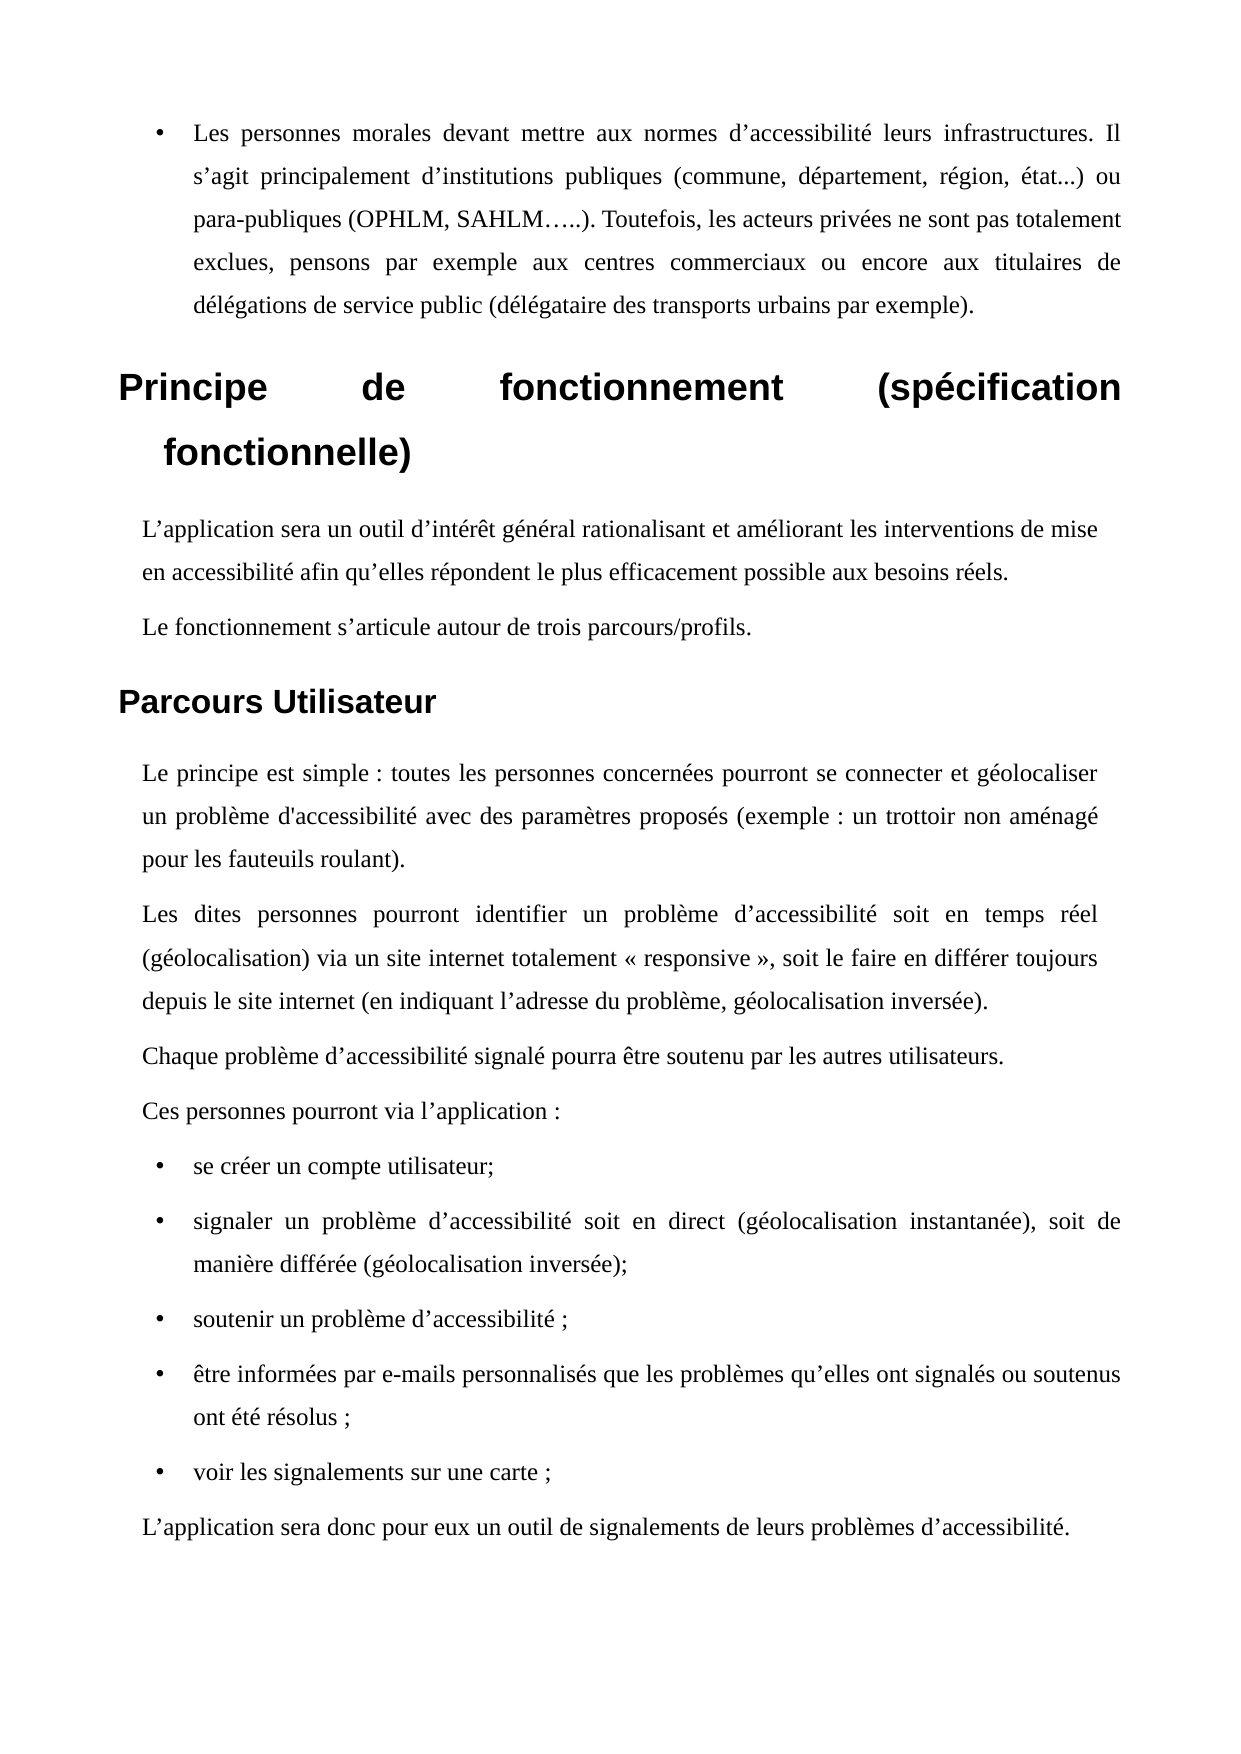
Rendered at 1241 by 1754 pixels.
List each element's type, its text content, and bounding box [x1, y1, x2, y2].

list signaler un problème d’accessibilité soit en direct (géolocalisation instantanée), soit de manière différée (géolocalisation inversée); [156, 1206, 1122, 1278]
text Ces personnes pourront via l’application : [142, 1096, 1098, 1124]
list se créer un compte utilisateur; [156, 1151, 1122, 1179]
subtitle Parcours Utilisateur [118, 682, 1122, 721]
list voir les signalements sur une carte ; [156, 1457, 1122, 1486]
list Les personnes morales devant mettre aux normes d’accessibilité leurs infrastructures. Il s’agit principalement d’institutions publiques (commune, département, région, état...) ou para-publiques (OPHLM, SAHLM…..). Toutefois, les acteurs privées ne sont pas totalement exclues, pensons par exemple aux centres commerciaux ou encore aux titulaires de délégations de service public (délégataire des transports urbains par exemple). [156, 118, 1122, 319]
text Les dites personnes pourront identifier un problème d’accessibilité soit en temps réel (géolocalisation) via un site internet totalement « responsive », soit le faire en différer toujours depuis le site internet (en indiquant l’adresse du problème, géolocalisation inversée). [142, 899, 1098, 1014]
text Le principe est simple : toutes les personnes concernées pourront se connecter et géolocaliser un problème d'accessibilité avec des paramètres proposés (exemple : un trottoir non aménagé pour les fauteuils roulant). [142, 758, 1098, 873]
text L’application sera un outil d’intérêt général rationalisant et améliorant les interventions de mise en accessibilité afin qu’elles répondent le plus efficacement possible aux besoins réels. [142, 514, 1098, 586]
text L’application sera donc pour eux un outil de signalements de leurs problèmes d’accessibilité. [142, 1512, 1098, 1541]
text Le fonctionnement s’articule autour de trois parcours/profils. [142, 612, 1098, 641]
text Chaque problème d’accessibilité signalé pourra être soutenu par les autres utilisateurs. [142, 1041, 1098, 1069]
subtitle Principe de fonctionnement (spécification fonctionnelle) [118, 365, 1122, 474]
list soutenir un problème d’accessibilité ; [156, 1304, 1122, 1333]
list être informées par e-mails personnalisés que les problèmes qu’elles ont signalés ou soutenus ont été résolus ; [156, 1359, 1122, 1431]
